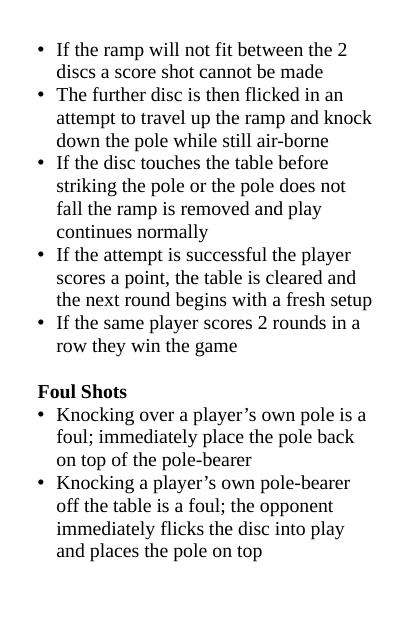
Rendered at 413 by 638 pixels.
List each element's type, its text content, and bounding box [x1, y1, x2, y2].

text Foul Shots [37, 380, 375, 402]
list If the disc touches the table before striking the pole or the pole does not fall the ramp is removed and play continues normally [37, 152, 375, 243]
list Knocking over a player’s own pole is a foul; immediately place the pole back on top of the pole-bearer [37, 402, 375, 471]
list If the same player scores 2 rounds in a row they win the game [37, 311, 375, 357]
list Knocking a player’s own pole-bearer off the table is a foul; the opponent immediately flicks the disc into play and places the pole on top [37, 471, 375, 562]
list If the ramp will not fit between the 2 discs a score shot cannot be made [37, 37, 375, 83]
list If the attempt is successful the player scores a point, the table is cleared and the next round begins with a fresh setup [37, 243, 375, 311]
list The further disc is then flicked in an attempt to travel up the ramp and knock down the pole while still air-borne [37, 83, 375, 152]
